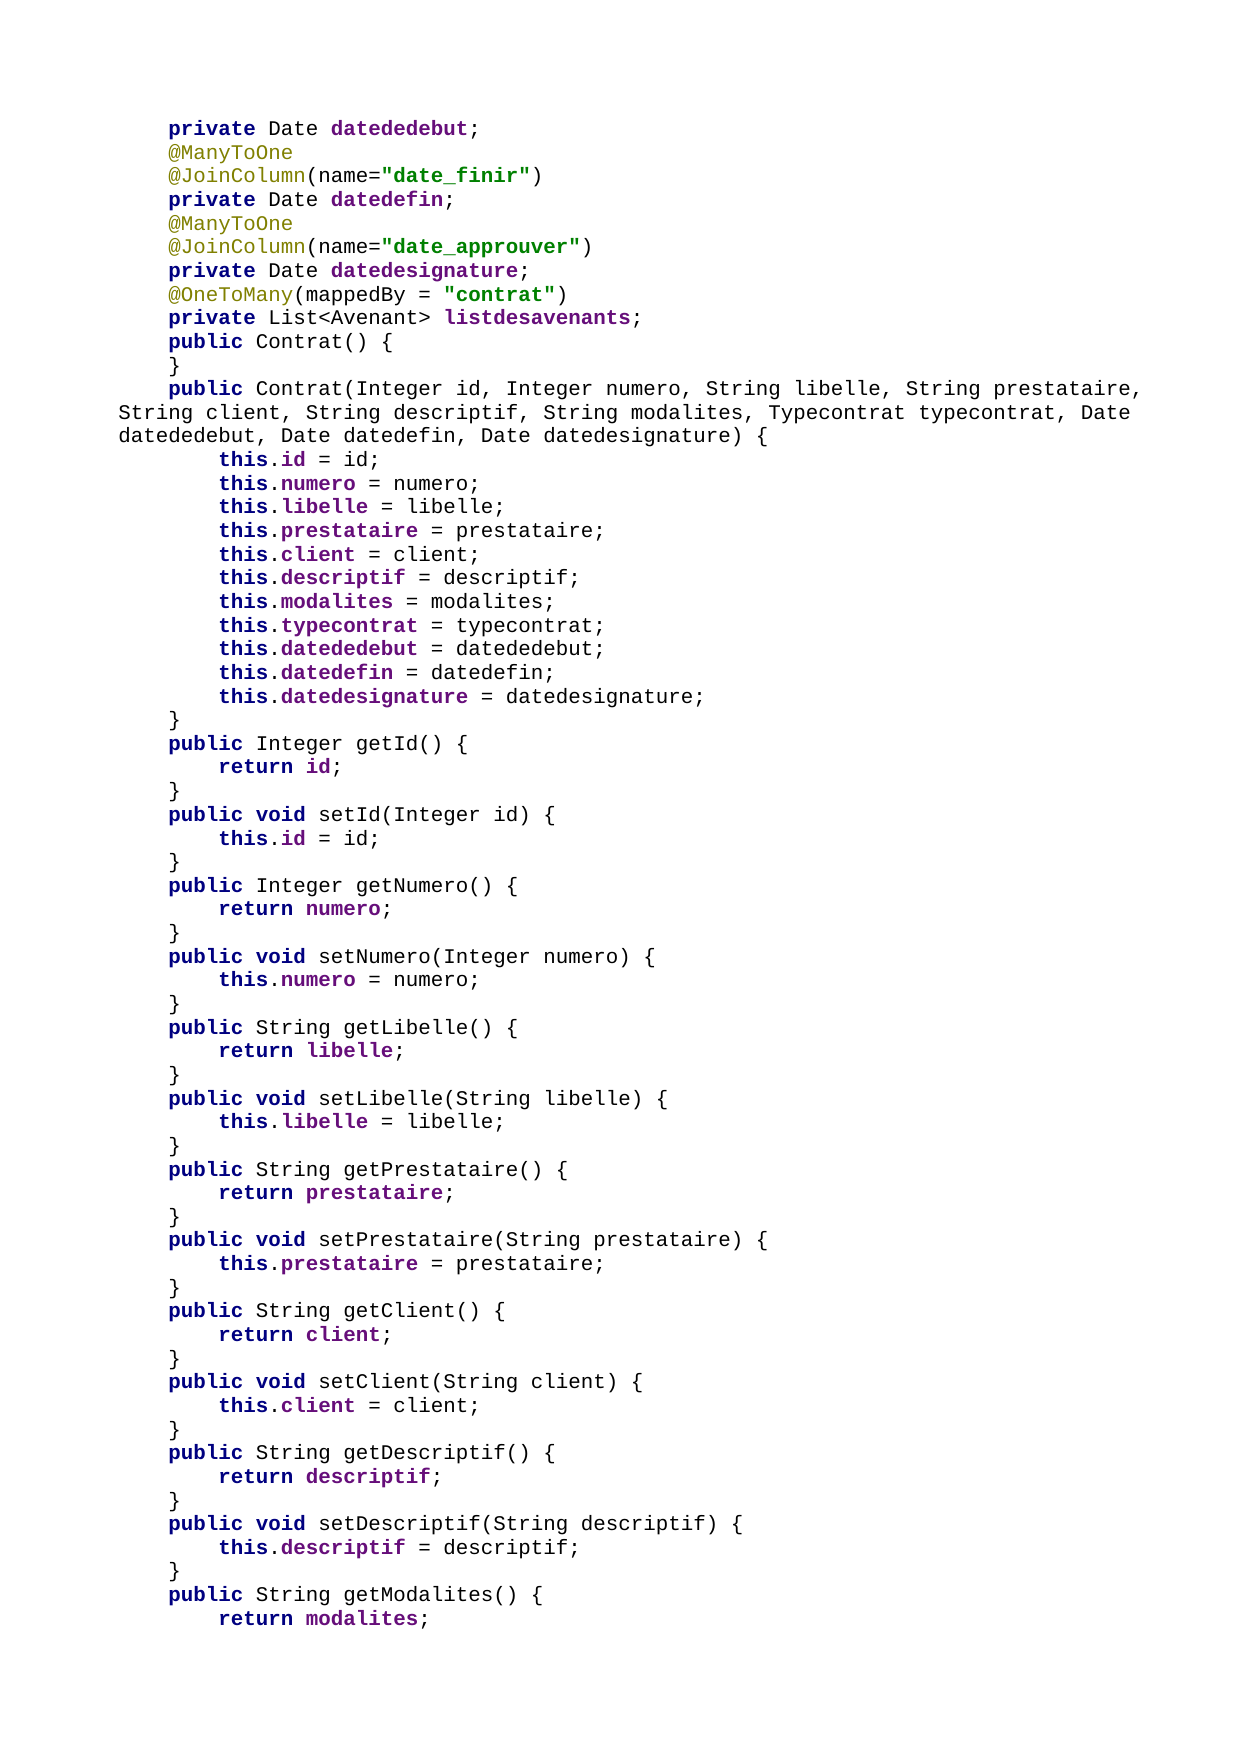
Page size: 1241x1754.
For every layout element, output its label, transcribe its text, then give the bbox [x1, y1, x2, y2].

text this.descriptif = descriptif; [118, 567, 1145, 591]
text this.modalites = modalites; [118, 591, 1145, 615]
text this.prestataire = prestataire; [118, 1253, 1145, 1277]
text private Date datedefin; [118, 189, 1145, 213]
text this.id = id; [118, 827, 1145, 851]
text } [118, 1348, 1145, 1371]
text this.numero = numero; [118, 473, 1145, 496]
text this.datededebut = datededebut; [118, 638, 1145, 662]
text this.typecontrat = typecontrat; [118, 615, 1145, 638]
text return numero; [118, 898, 1145, 922]
text this.client = client; [118, 1395, 1145, 1419]
text public void setClient(String client) { [118, 1371, 1145, 1395]
text return modalites; [118, 1608, 1145, 1631]
text this.libelle = libelle; [118, 1111, 1145, 1135]
text } [118, 709, 1145, 733]
text this.numero = numero; [118, 969, 1145, 993]
text } [118, 1419, 1145, 1442]
text public void setLibelle(String libelle) { [118, 1088, 1145, 1111]
text this.id = id; [118, 449, 1145, 473]
text public Integer getId() { [118, 733, 1145, 757]
text return id; [118, 757, 1145, 780]
text public void setNumero(Integer numero) { [118, 946, 1145, 969]
text return client; [118, 1324, 1145, 1348]
text this.client = client; [118, 544, 1145, 567]
text public void setDescriptif(String descriptif) { [118, 1513, 1145, 1537]
text public String getModalites() { [118, 1584, 1145, 1608]
text @ManyToOne [118, 142, 1145, 165]
text public void setPrestataire(String prestataire) { [118, 1229, 1145, 1253]
text } [118, 1277, 1145, 1300]
text public String getDescriptif() { [118, 1442, 1145, 1466]
text public Contrat(Integer id, Integer numero, String libelle, String prestataire, String client, String descriptif, String modalites, Typecontrat typecontrat, Date datededebut, Date datedefin, Date datedesignature) { [118, 378, 1145, 449]
text return descriptif; [118, 1466, 1145, 1489]
text } [118, 922, 1145, 946]
text public void setId(Integer id) { [118, 804, 1145, 827]
text } [118, 851, 1145, 875]
text } [118, 1489, 1145, 1513]
text } [118, 354, 1145, 378]
text @JoinColumn(name="date_finir") [118, 165, 1145, 189]
text } [118, 1561, 1145, 1584]
text private Date datededebut; [118, 118, 1145, 142]
text this.datedesignature = datedesignature; [118, 686, 1145, 709]
text } [118, 993, 1145, 1017]
text private List<Avenant> listdesavenants; [118, 307, 1145, 331]
text @ManyToOne [118, 213, 1145, 236]
text public Contrat() { [118, 331, 1145, 354]
text public String getPrestataire() { [118, 1158, 1145, 1182]
text } [118, 780, 1145, 804]
text public String getLibelle() { [118, 1017, 1145, 1040]
text public Integer getNumero() { [118, 875, 1145, 898]
text public String getClient() { [118, 1300, 1145, 1324]
text this.descriptif = descriptif; [118, 1537, 1145, 1561]
text this.datedefin = datedefin; [118, 662, 1145, 686]
text return prestataire; [118, 1182, 1145, 1206]
text } [118, 1064, 1145, 1088]
text @OneToMany(mappedBy = "contrat") [118, 284, 1145, 307]
text this.libelle = libelle; [118, 496, 1145, 520]
text } [118, 1135, 1145, 1158]
text private Date datedesignature; [118, 260, 1145, 284]
text @JoinColumn(name="date_approuver") [118, 236, 1145, 260]
text } [118, 1206, 1145, 1229]
text return libelle; [118, 1040, 1145, 1064]
text this.prestataire = prestataire; [118, 520, 1145, 544]
